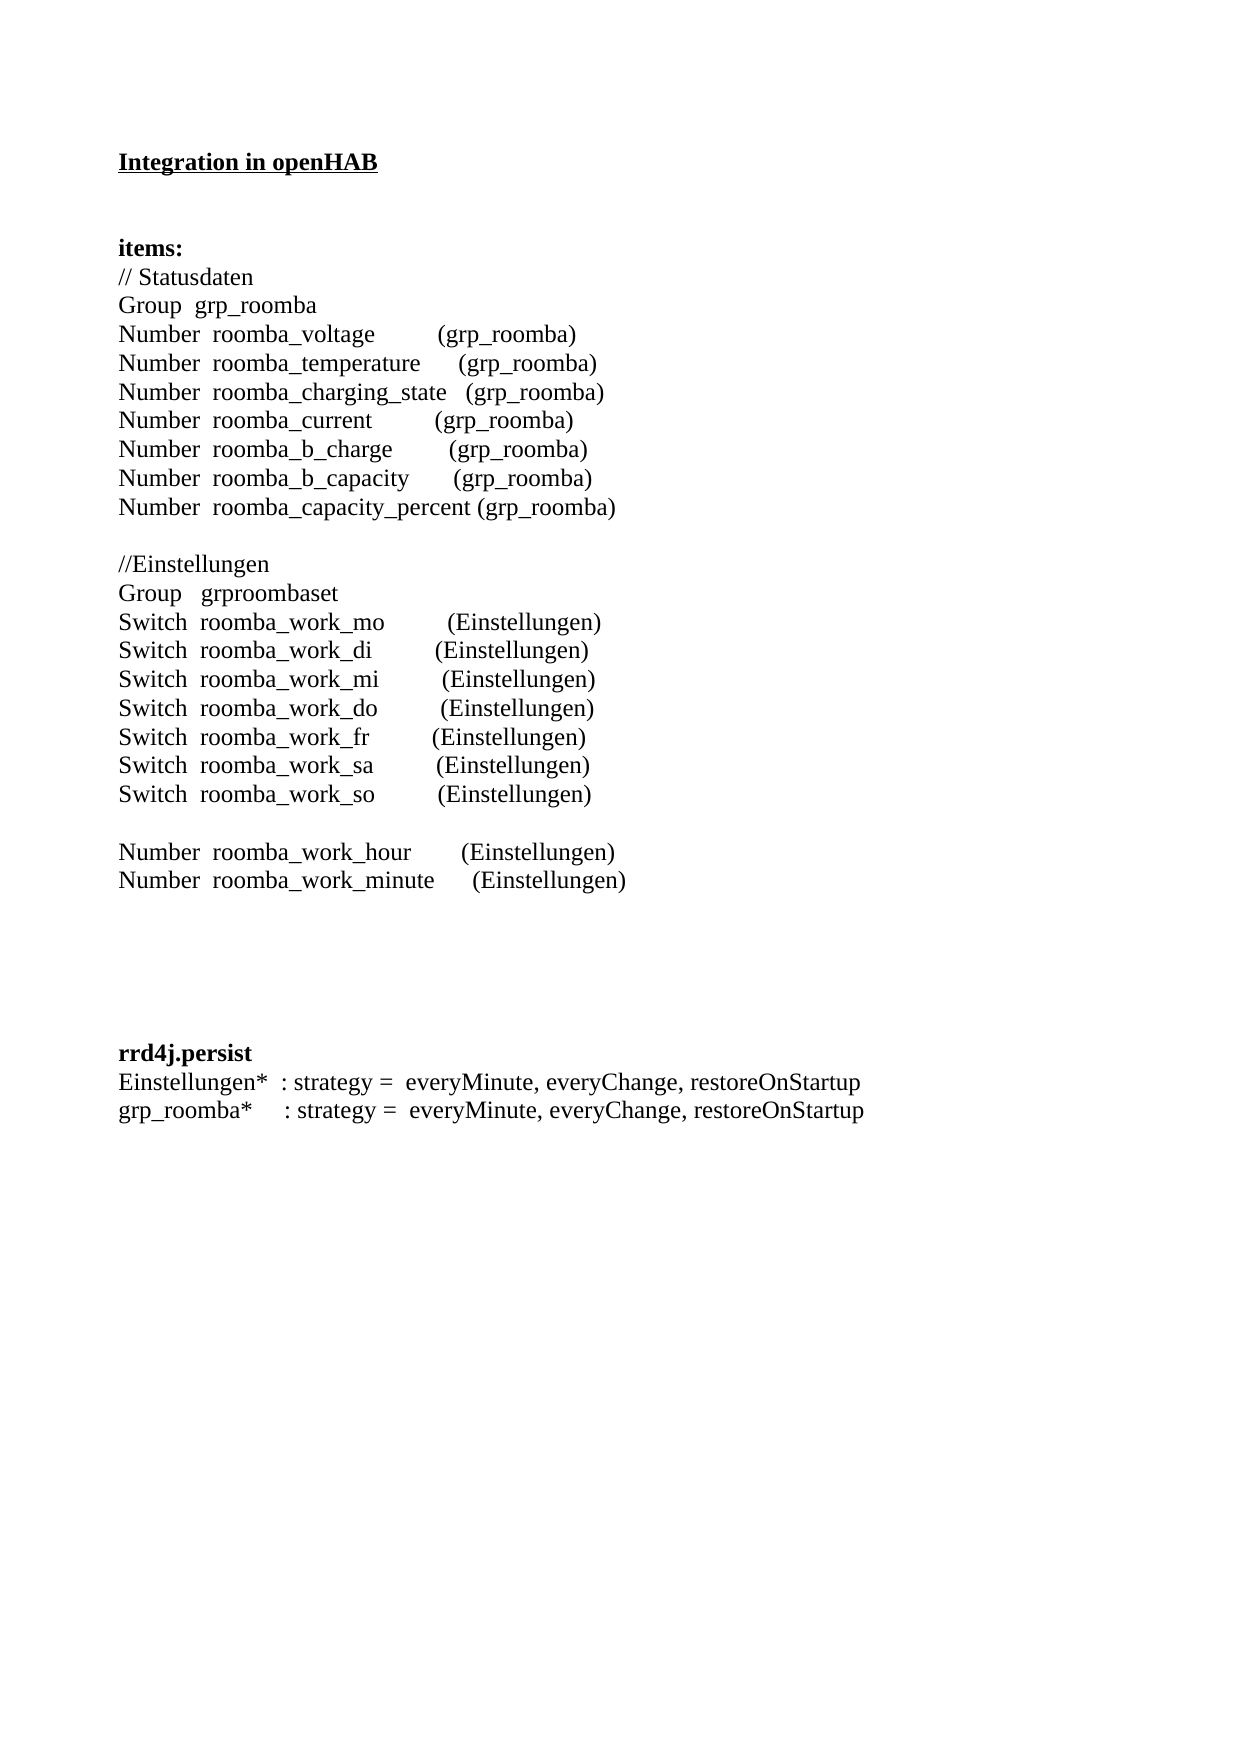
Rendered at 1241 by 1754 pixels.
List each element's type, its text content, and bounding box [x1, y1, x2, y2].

text Switch roomba_work_di (Einstellungen) [118, 636, 1122, 664]
text Number roomba_charging_state (grp_roomba) [118, 377, 1122, 406]
text Switch roomba_work_sa (Einstellungen) [118, 751, 1122, 779]
text grp_roomba* : strategy = everyMinute, everyChange, restoreOnStartup [118, 1096, 1122, 1124]
text Group grproombaset [118, 578, 1122, 607]
text Number roomba_current (grp_roomba) [118, 406, 1122, 434]
text // Statusdaten [118, 262, 1122, 291]
text Switch roomba_work_do (Einstellungen) [118, 693, 1122, 722]
text Number roomba_capacity_percent (grp_roomba) [118, 492, 1122, 521]
text Group grp_roomba [118, 291, 1122, 319]
text Number roomba_b_charge (grp_roomba) [118, 434, 1122, 463]
text rrd4j.persist [118, 1038, 1122, 1067]
text Number roomba_work_hour (Einstellungen) [118, 837, 1122, 866]
text Switch roomba_work_mo (Einstellungen) [118, 607, 1122, 636]
text Number roomba_work_minute (Einstellungen) [118, 866, 1122, 894]
text Switch roomba_work_so (Einstellungen) [118, 779, 1122, 808]
text Switch roomba_work_fr (Einstellungen) [118, 722, 1122, 751]
text Einstellungen* : strategy = everyMinute, everyChange, restoreOnStartup [118, 1067, 1122, 1096]
text Number roomba_b_capacity (grp_roomba) [118, 463, 1122, 492]
text Integration in openHAB [118, 147, 1122, 176]
text Switch roomba_work_mi (Einstellungen) [118, 664, 1122, 693]
text Number roomba_voltage (grp_roomba) [118, 319, 1122, 348]
text items: [118, 233, 1122, 262]
text Number roomba_temperature (grp_roomba) [118, 348, 1122, 377]
text //Einstellungen [118, 549, 1122, 578]
